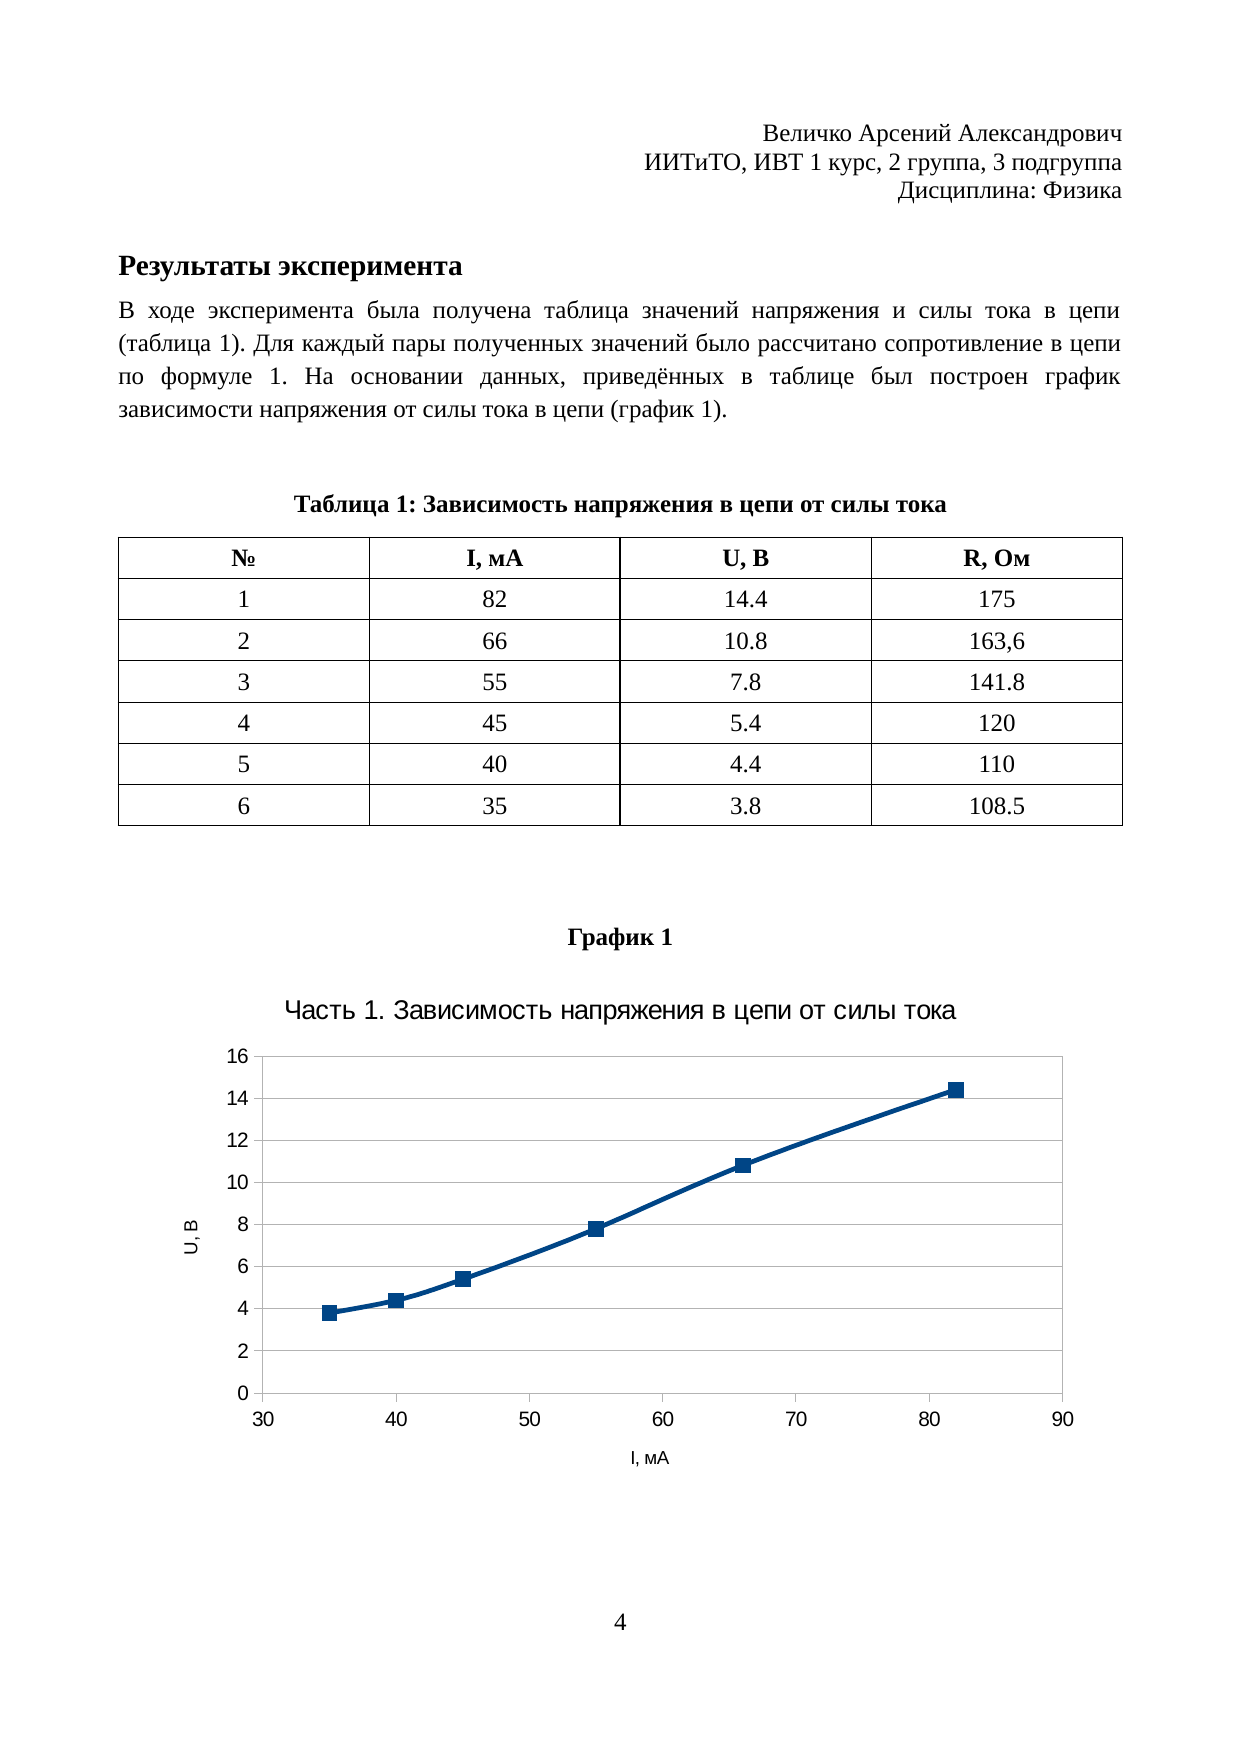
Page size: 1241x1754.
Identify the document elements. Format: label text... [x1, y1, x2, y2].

table_cell 141,8 [872, 661, 1122, 702]
table_header U, В [621, 538, 871, 578]
table_cell 4 [119, 703, 369, 743]
table_cell 40 [370, 744, 619, 784]
table_cell 6 [119, 785, 369, 825]
table_cell 120 [872, 703, 1122, 743]
text График 1 [118, 922, 1122, 950]
table_cell 163,6 [872, 620, 1122, 660]
table_cell 175 [872, 579, 1122, 619]
table_cell 10,8 [621, 620, 871, 660]
table_header I, мА [370, 538, 619, 578]
table_header R, Ом [872, 538, 1122, 578]
table_cell 108,5 [872, 785, 1122, 825]
table_cell 2 [119, 620, 369, 660]
table_cell 82 [370, 579, 619, 619]
table_cell 55 [370, 661, 619, 702]
table_cell 14,4 [621, 579, 871, 619]
text В ходе эксперимента была получена таблица значений напряжения и силы тока в цепи (таблица 1). Для каждый пары полученных значений было рассчитано сопротивление в цепи по формуле 1. На основании данных, приведённых в таблице был построен график зависимости напряжения от силы тока в цепи (график 1). [118, 295, 1122, 422]
table_cell 5,4 [621, 703, 871, 743]
table_cell 4,4 [621, 744, 871, 784]
table_cell 35 [370, 785, 619, 825]
table_cell 110 [872, 744, 1122, 784]
table_cell 5 [119, 744, 369, 784]
subtitle Результаты эксперимента [118, 248, 1122, 282]
table_cell 66 [370, 620, 619, 660]
table_cell 3,8 [621, 785, 871, 825]
table_header № [119, 538, 369, 578]
table_cell 45 [370, 703, 619, 743]
table_cell 1 [119, 579, 369, 619]
table_cell 7,8 [621, 661, 871, 702]
table_cell 3 [119, 661, 369, 702]
text Таблица 1: Зависимость напряжения в цепи от силы тока [118, 489, 1122, 518]
